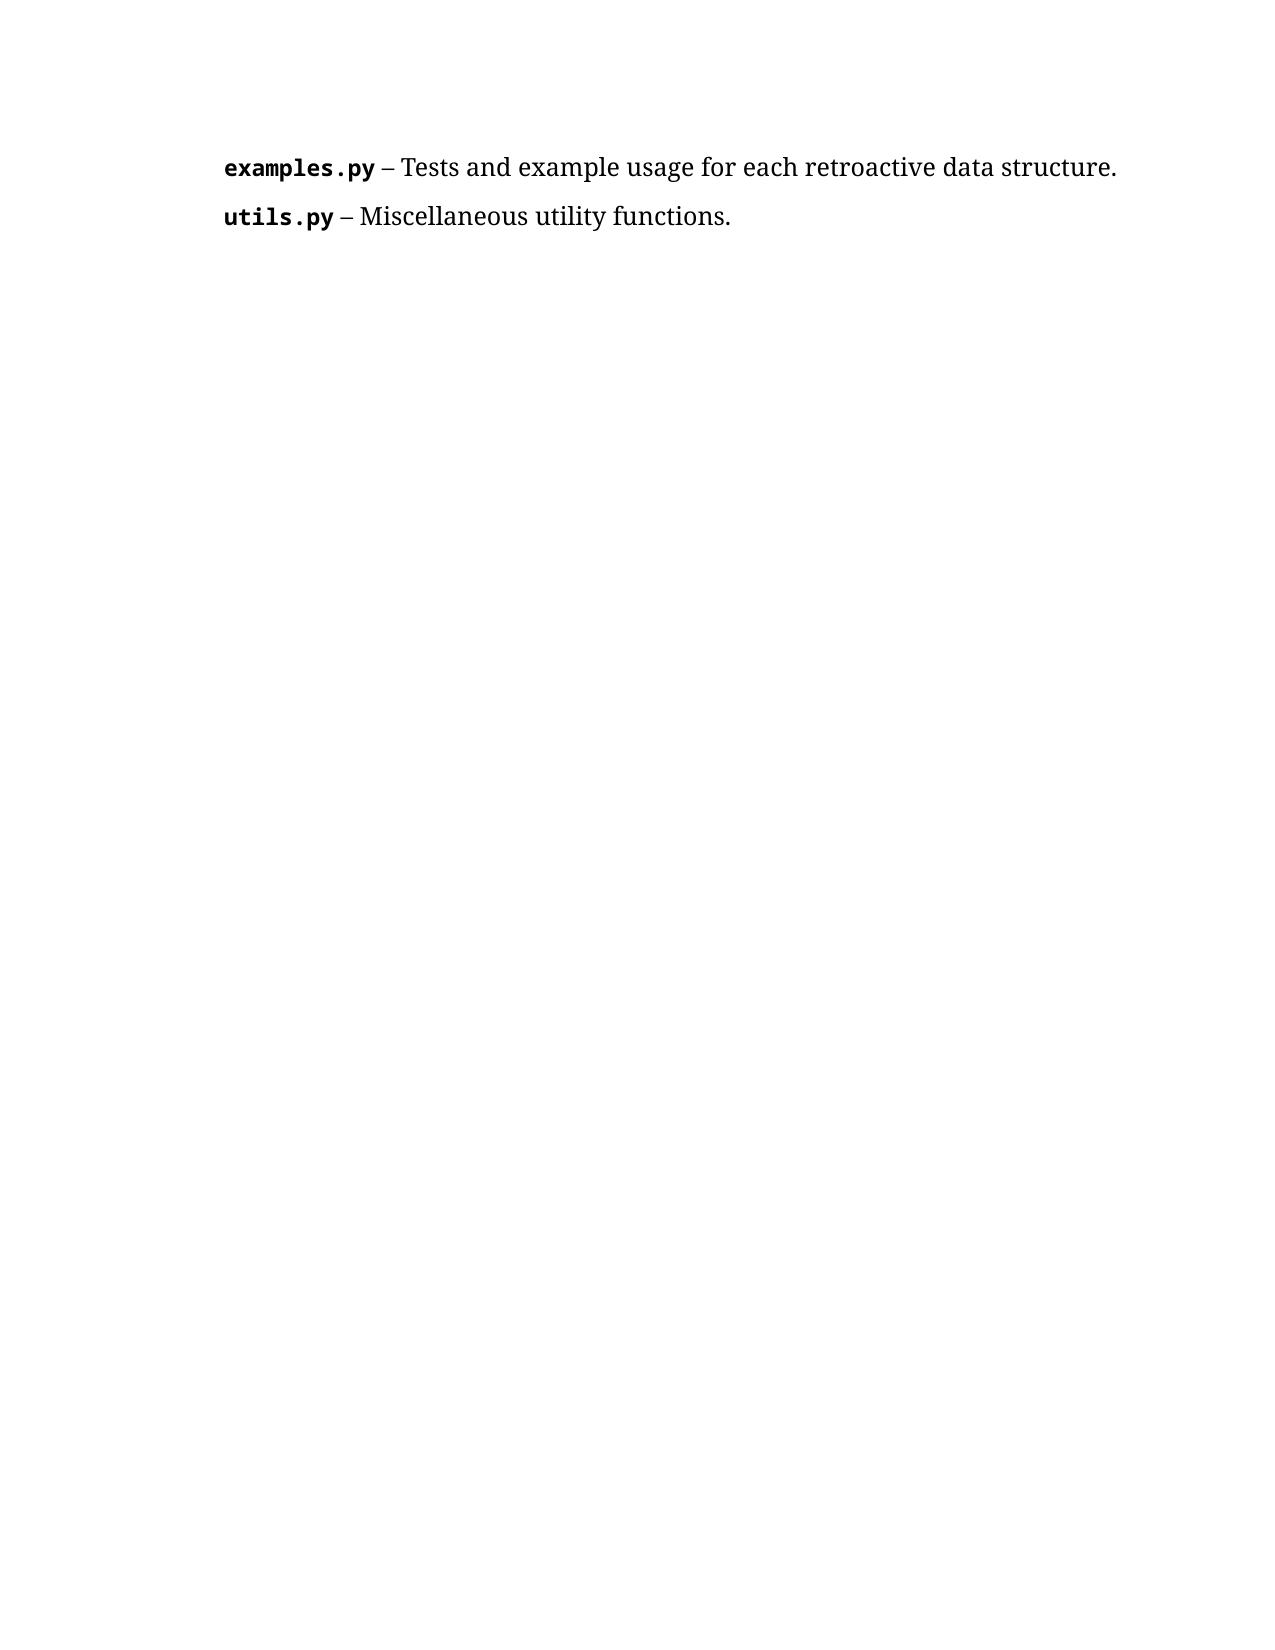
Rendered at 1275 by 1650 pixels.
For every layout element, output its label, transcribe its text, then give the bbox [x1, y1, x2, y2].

text examples.py – Tests and example usage for each retroactive data structure. [224, 150, 1125, 184]
text utils.py – Miscellaneous utility functions. [224, 199, 1125, 233]
